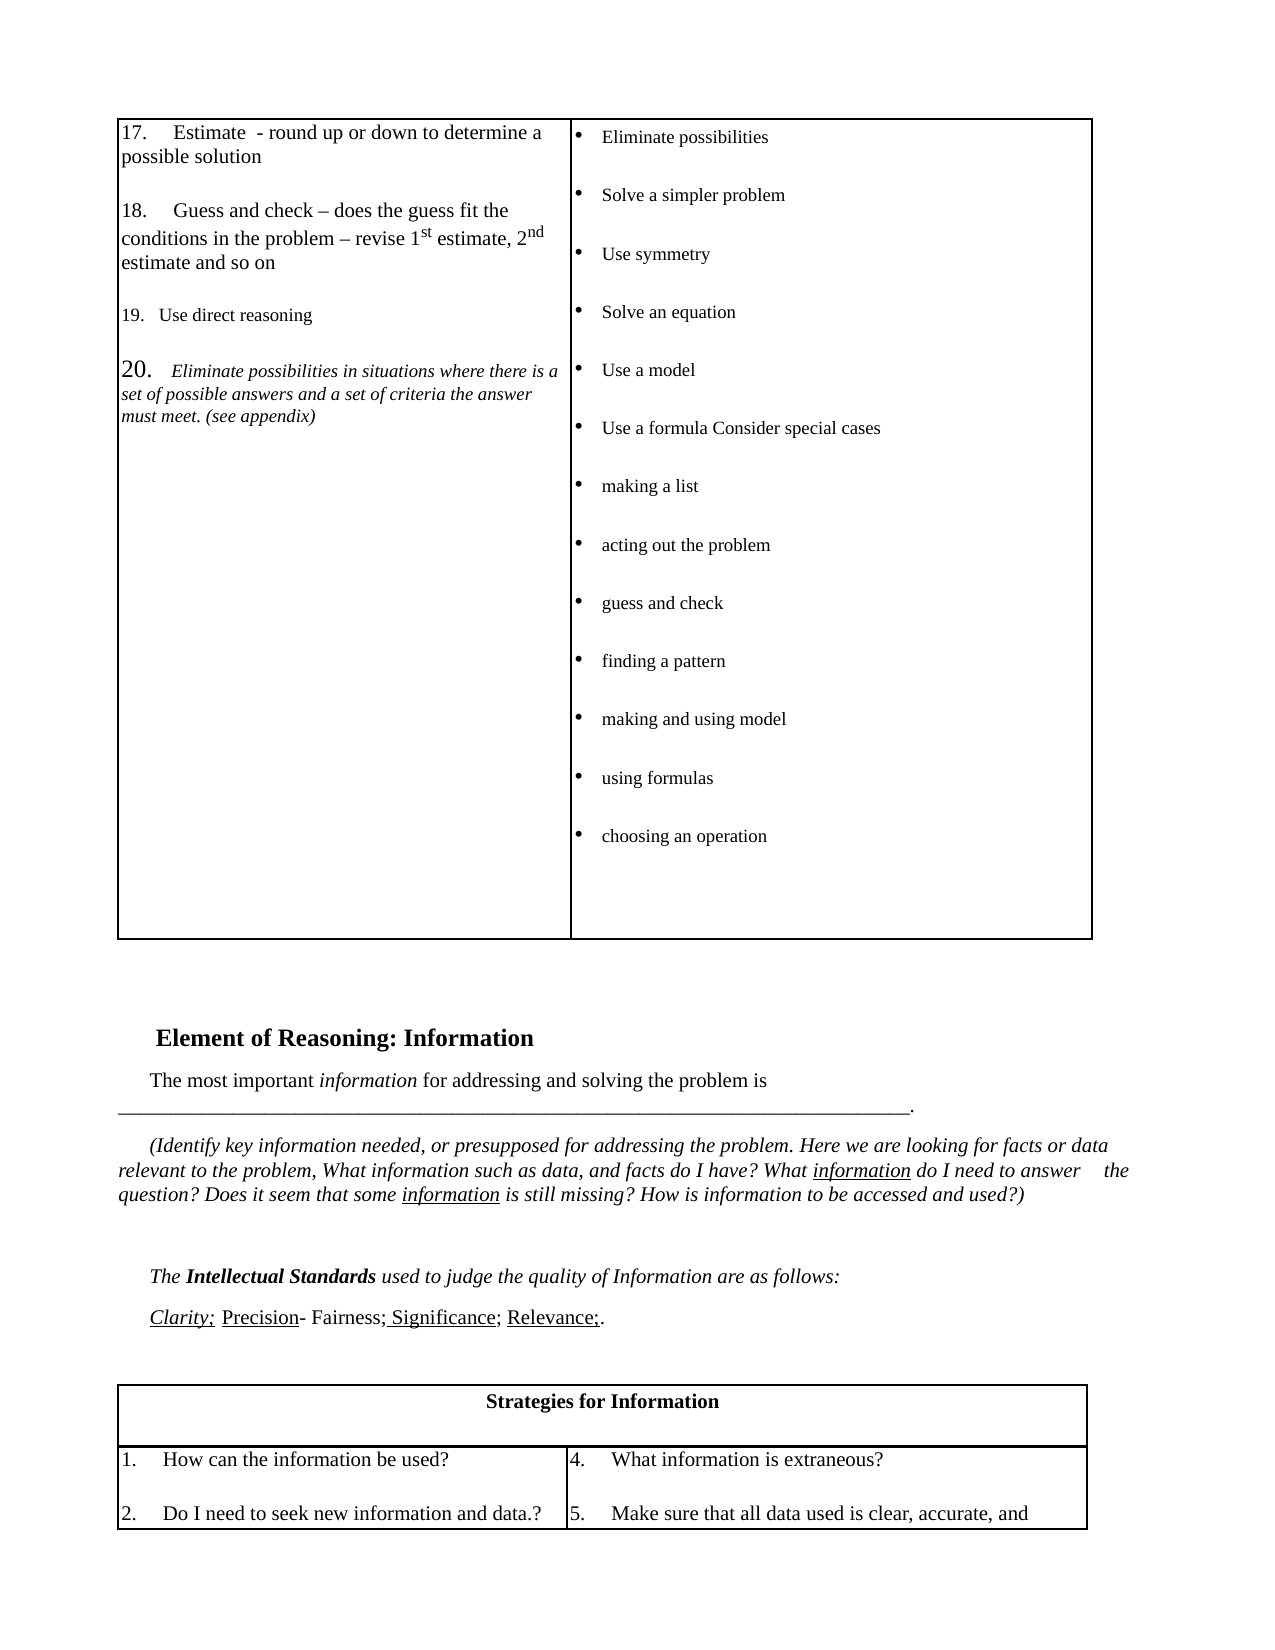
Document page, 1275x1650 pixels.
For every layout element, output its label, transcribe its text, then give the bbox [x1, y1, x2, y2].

table_cell 4. What information is extraneous? 5. Make sure that all data used is clear, accurate, and [568, 1448, 1086, 1528]
text The most important information for addressing and solving the problem is ____________________________________________________________________________. [118, 1064, 1157, 1117]
table_header Strategies for Information [119, 1386, 1086, 1445]
text (Identify key information needed, or presupposed for addressing the problem. Here we are looking for facts or data relevant to the problem, What information such as data, and facts do I have? What information do I need to answer the question? Does it seem that some information is still missing? How is information to be accessed and used?) [118, 1129, 1157, 1206]
text The Intellectual Standards used to judge the quality of Information are as follows: [118, 1260, 1157, 1289]
table_cell 17. Estimate - round up or down to determine a possible solution 18. Guess and check – does the guess fit the conditions in the problem – revise 1st estimate, 2nd estimate and so on 19. Use direct reasoning 20. Eliminate possibilities in situations where there is a set of possible answers and a set of criteria the answer must meet. (see appendix) [119, 120, 570, 938]
table_cell • Eliminate possibilities • Solve a simpler problem • Use symmetry • Solve an equation • Use a model • Use a formula Consider special cases • making a list • acting out the problem • guess and check • finding a pattern • making and using model • using formulas • choosing an operation [572, 120, 1091, 938]
table_cell 1. How can the information be used? 2. Do I need to seek new information and data.? [119, 1448, 566, 1528]
text Element of Reasoning: Information [118, 1023, 1157, 1052]
text Clarity; Precision- Fairness; Significance; Relevance;. [118, 1301, 1157, 1330]
